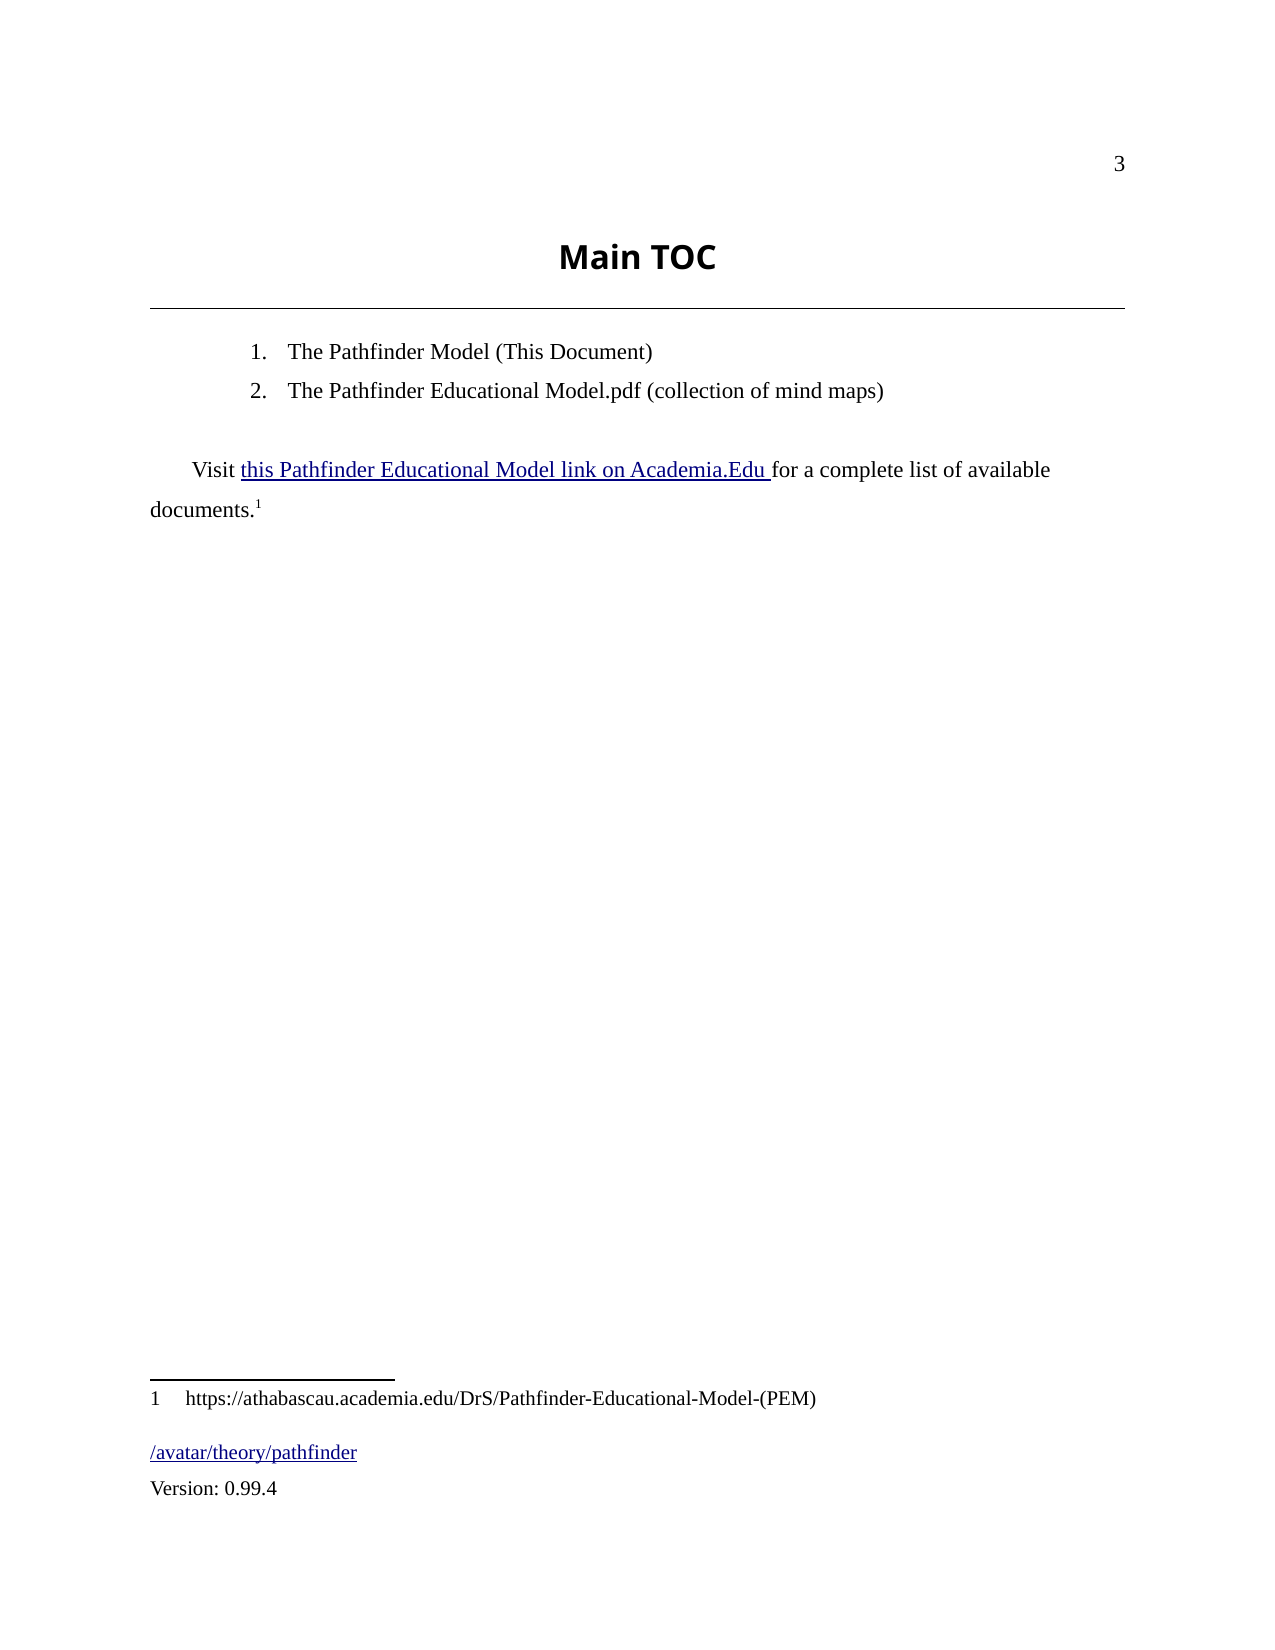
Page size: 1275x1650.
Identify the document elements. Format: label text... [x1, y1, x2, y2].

subtitle Main TOC [150, 231, 1125, 308]
list The Pathfinder Model (This Document) [250, 338, 1125, 364]
list The Pathfinder Educational Model.pdf (collection of mind maps) [250, 377, 1125, 404]
text https://athabascau.academia.edu/DrS/Pathfinder-Educational-Model-(PEM) [150, 1386, 1125, 1410]
text Visit this Pathfinder Educational Model link on Academia.Edu for a complete list of available documents. [150, 456, 1125, 522]
